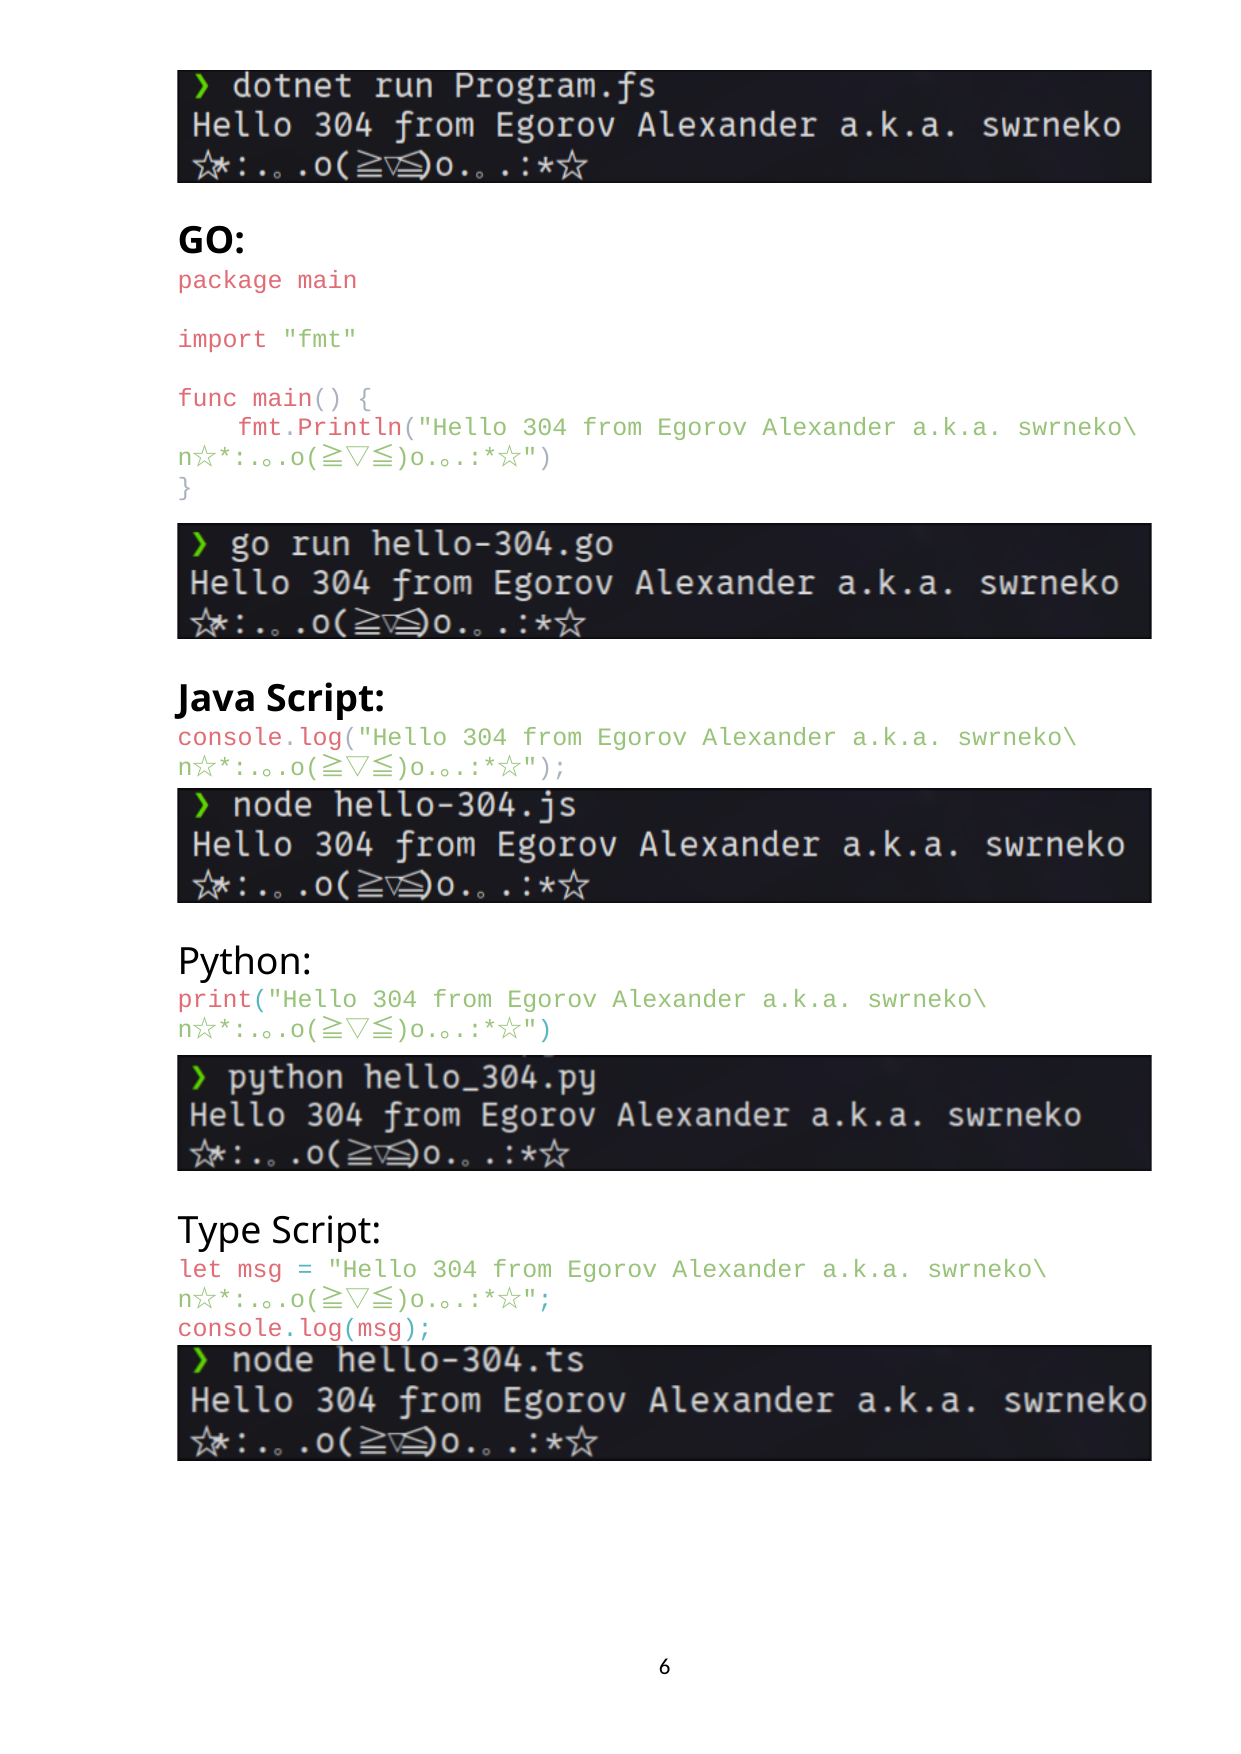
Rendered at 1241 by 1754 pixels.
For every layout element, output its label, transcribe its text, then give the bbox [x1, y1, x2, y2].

text } [177, 474, 1152, 503]
text package main [177, 267, 1152, 296]
text func main() { [177, 385, 1152, 414]
text import "fmt" [177, 326, 1152, 354]
picture [177, 70, 1152, 183]
text Java Script: [177, 671, 1152, 722]
picture [177, 1345, 1152, 1461]
text console.log("Hello 304 from Egorov Alexander a.k.a. swrneko\n☆*:.｡.o(≧▽≦)o.｡.:*☆"); [177, 724, 1152, 783]
text Python: print("Hello 304 from Egorov Alexander a.k.a. swrneko\n☆*:.｡.o(≧▽≦)o.｡.:*☆") [177, 934, 1152, 1045]
text GO: [177, 214, 1152, 265]
text Type Script: [177, 1203, 1152, 1254]
text console.log(msg); [177, 1316, 1152, 1344]
picture [177, 1055, 1152, 1171]
picture [177, 523, 1152, 639]
text let msg = "Hello 304 from Egorov Alexander a.k.a. swrneko\n☆*:.｡.o(≧▽≦)o.｡.:*☆"; [177, 1256, 1152, 1314]
text fmt.Println("Hello 304 from Egorov Alexander a.k.a. swrneko\n☆*:.｡.o(≧▽≦)o.｡.:*☆") [177, 415, 1152, 473]
picture [177, 788, 1152, 903]
